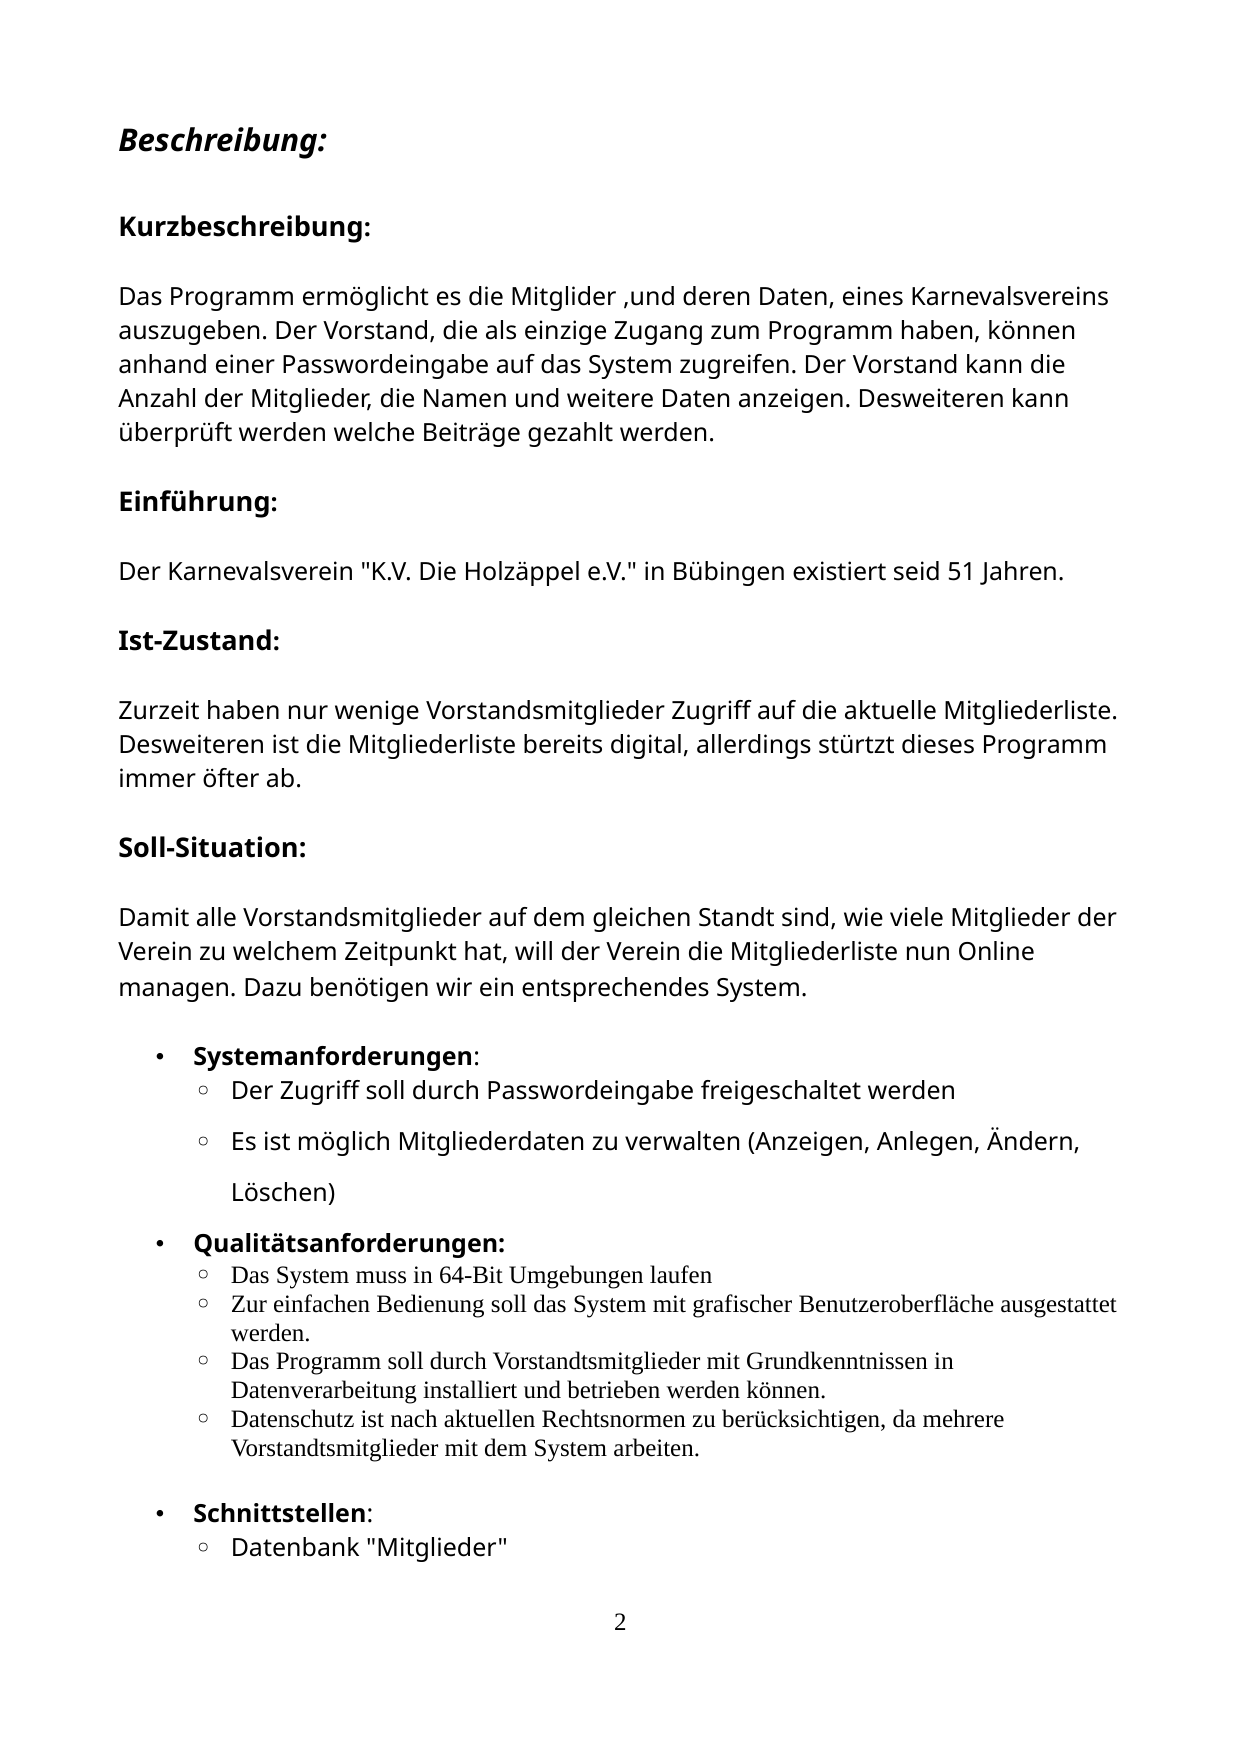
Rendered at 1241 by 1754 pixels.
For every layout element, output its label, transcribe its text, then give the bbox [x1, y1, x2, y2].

text Der Karnevalsverein "K.V. Die Holzäppel e.V." in Bübingen existiert seid 51 Jahren. [118, 553, 1122, 588]
text Soll-Situation: [118, 829, 1122, 866]
list Qualitätsanforderungen: [156, 1226, 1122, 1260]
list Datenbank "Mitglieder" [193, 1529, 1122, 1563]
list Zur einfachen Bedienung soll das System mit grafischer Benutzeroberfläche ausgestattet werden. [193, 1289, 1122, 1346]
list Das Programm soll durch Vorstandtsmitglieder mit Grundkenntnissen in Datenverarbeitung installiert und betrieben werden können. [193, 1346, 1122, 1404]
text Ist-Zustand: [118, 622, 1122, 658]
list Das System muss in 64-Bit Umgebungen laufen [193, 1260, 1122, 1289]
text Das Programm ermöglicht es die Mitglider ,und deren Daten, eines Karnevalsvereins auszugeben. Der Vorstand, die als einzige Zugang zum Programm haben, können anhand einer Passwordeingabe auf das System zugreifen. Der Vorstand kann die Anzahl der Mitglieder, die Namen und weitere Daten anzeigen. Desweiteren kann überprüft werden welche Beiträge gezahlt werden. [118, 278, 1122, 448]
text Kurzbeschreibung: [118, 207, 1122, 244]
text Damit alle Vorstandsmitglieder auf dem gleichen Standt sind, wie viele Mitglieder der Verein zu welchem Zeitpunkt hat, will der Verein die Mitgliederliste nun Online managen. Dazu benötigen wir ein entsprechendes System. [118, 900, 1122, 1005]
subtitle Beschreibung: [118, 118, 1122, 161]
text Einführung: [118, 483, 1122, 519]
list Systemanforderungen: [156, 1039, 1122, 1073]
list Es ist möglich Mitgliederdaten zu verwalten (Anzeigen, Anlegen, Ändern, Löschen) [193, 1124, 1122, 1209]
list Datenschutz ist nach aktuellen Rechtsnormen zu berücksichtigen, da mehrere Vorstandtsmitglieder mit dem System arbeiten. [193, 1404, 1122, 1461]
list Schnittstellen: [156, 1495, 1122, 1529]
list Der Zugriff soll durch Passwordeingabe freigeschaltet werden [193, 1073, 1122, 1107]
text Zurzeit haben nur wenige Vorstandsmitglieder Zugriff auf die aktuelle Mitgliederliste. Desweiteren ist die Mitgliederliste bereits digital, allerdings stürtzt dieses Programm immer öfter ab. [118, 693, 1122, 795]
